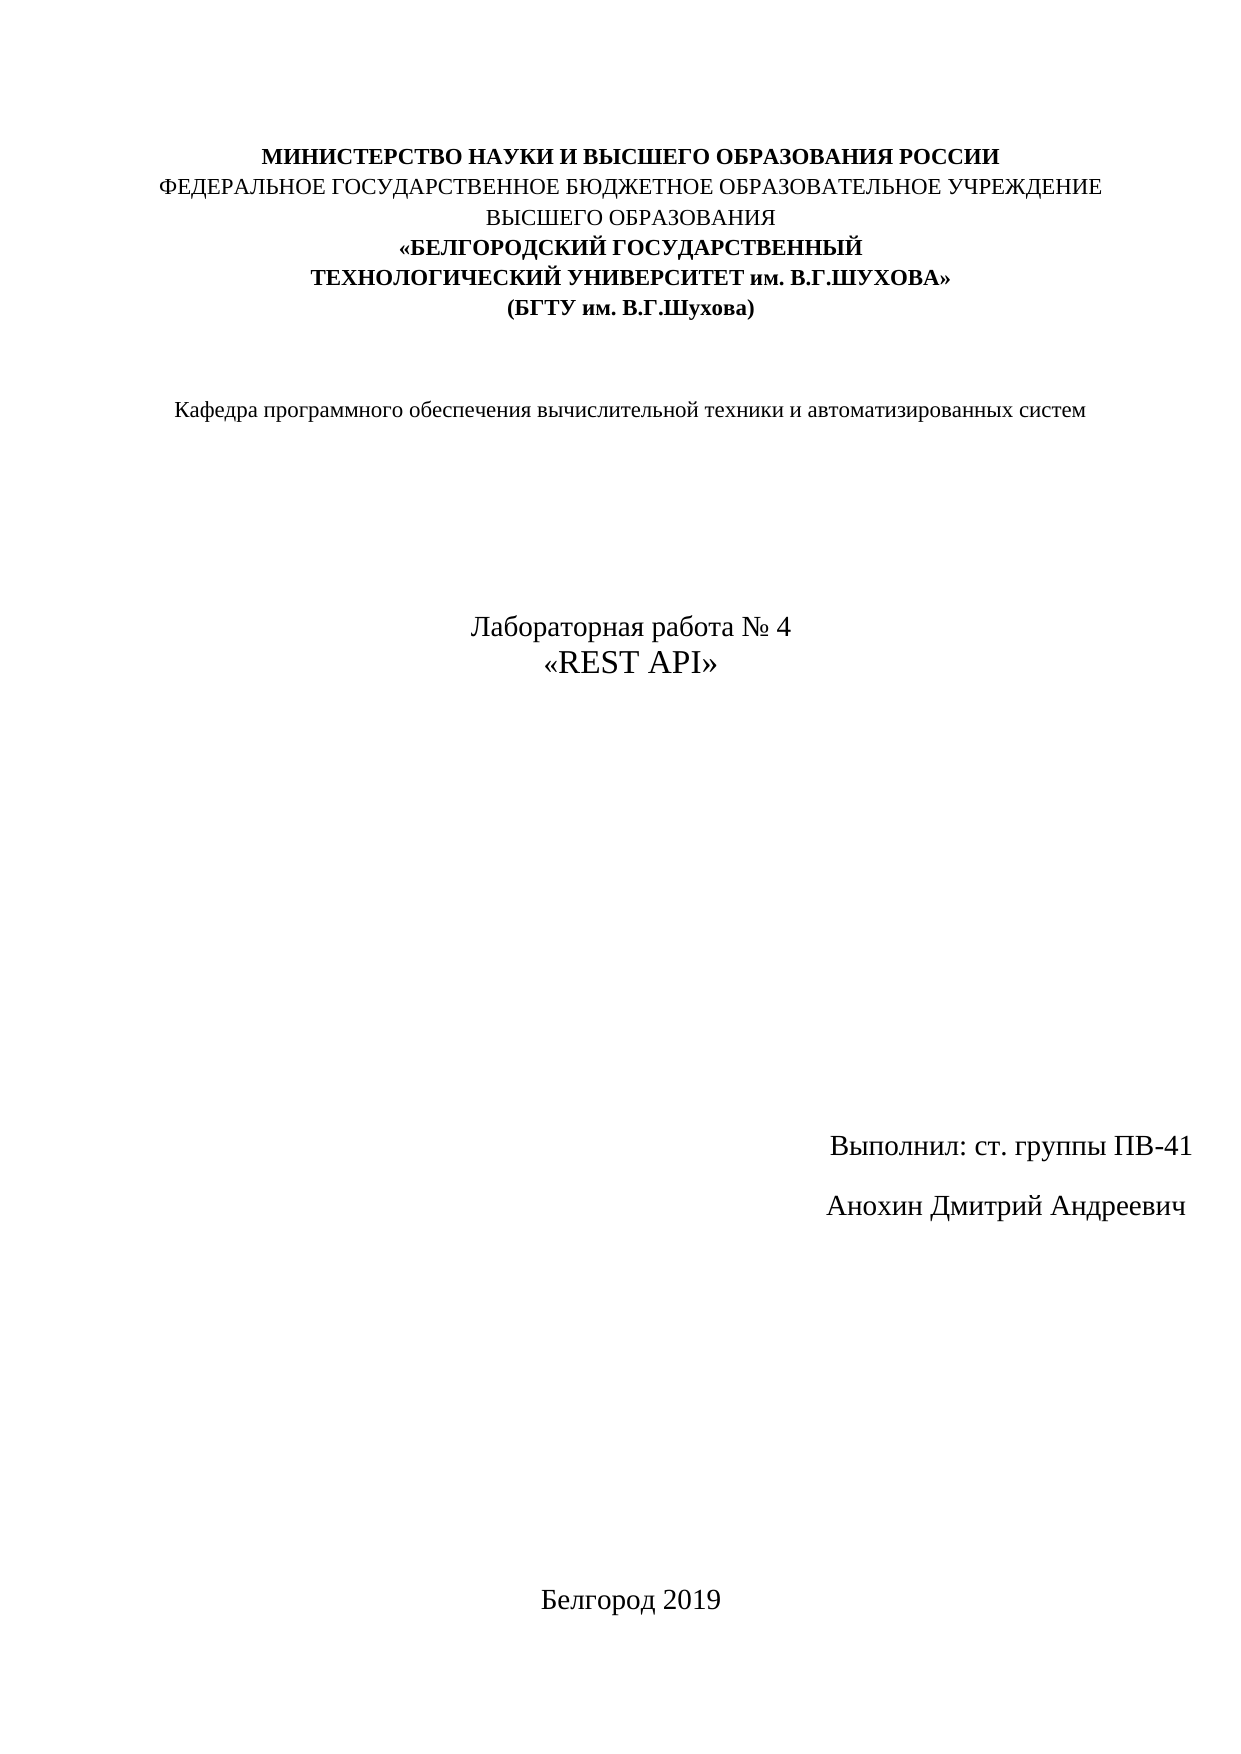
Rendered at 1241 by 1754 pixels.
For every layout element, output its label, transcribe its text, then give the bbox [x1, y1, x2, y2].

text Лабораторная работа № 4 «REST API» [68, 609, 1193, 743]
text МИНИСТЕРСТВО НАУКИ И ВЫСШЕГО ОБРАЗОВАНИЯ РОССИИ ФЕДЕРАЛЬНОЕ ГОСУДАРСТВЕННОЕ БЮДЖЕТНОЕ ОБРАЗОВАТЕЛЬНОЕ УЧРЕЖДЕНИЕ ВЫСШЕГО ОБРАЗОВАНИЯ «БЕЛГОРОДСКИЙ ГОСУДАРСТВЕННЫЙ ТЕХНОЛОГИЧЕСКИЙ УНИВЕРСИТЕТ им. В.Г.ШУХОВА» (БГТУ им. В.Г.Шухова) [68, 143, 1193, 321]
text Выполнил: ст. группы ПВ-41 [600, 1128, 1193, 1162]
text Анохин Дмитрий Андреевич [600, 1188, 1193, 1260]
text Кафедра программного обеспечения вычислительной техники и автоматизированных систем [68, 396, 1193, 423]
text Белгород 2019 [68, 1582, 1193, 1616]
